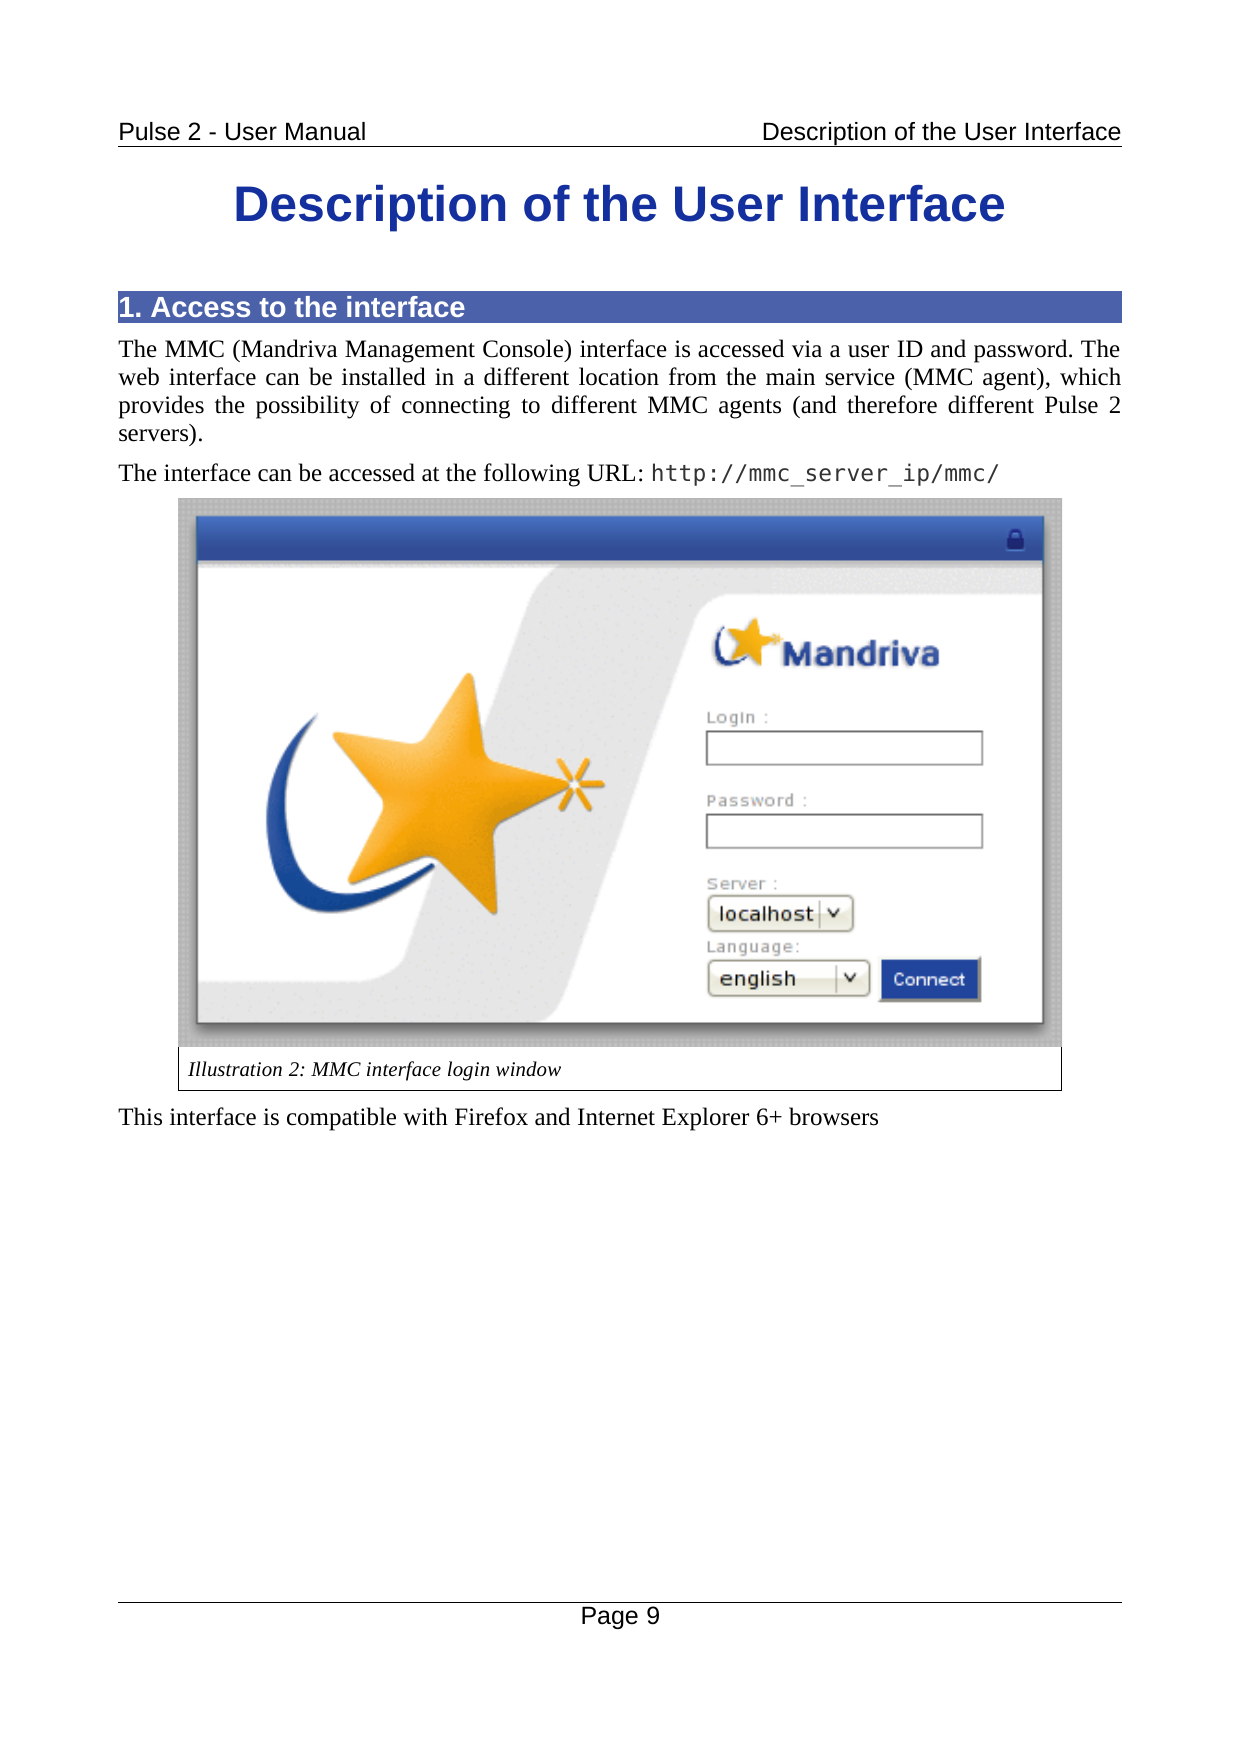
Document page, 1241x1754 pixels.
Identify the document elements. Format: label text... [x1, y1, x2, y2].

text This interface is compatible with Firefox and Internet Explorer 6+ browsers [118, 499, 1122, 1131]
text Illustration 2: MMC interface login window [188, 1047, 1052, 1081]
picture [178, 498, 1063, 1047]
subtitle Description of the User Interface [118, 176, 1122, 232]
text The MMC (Mandriva Management Console) interface is accessed via a user ID and password. The web interface can be installed in a different location from the main service (MMC agent), which provides the possibility of connecting to different MMC agents (and therefore different Pulse 2 servers). [118, 335, 1122, 447]
text The interface can be accessed at the following URL: http://mmc_server_ip/mmc/ [118, 459, 1122, 487]
subtitle Access to the interface [118, 291, 1122, 323]
